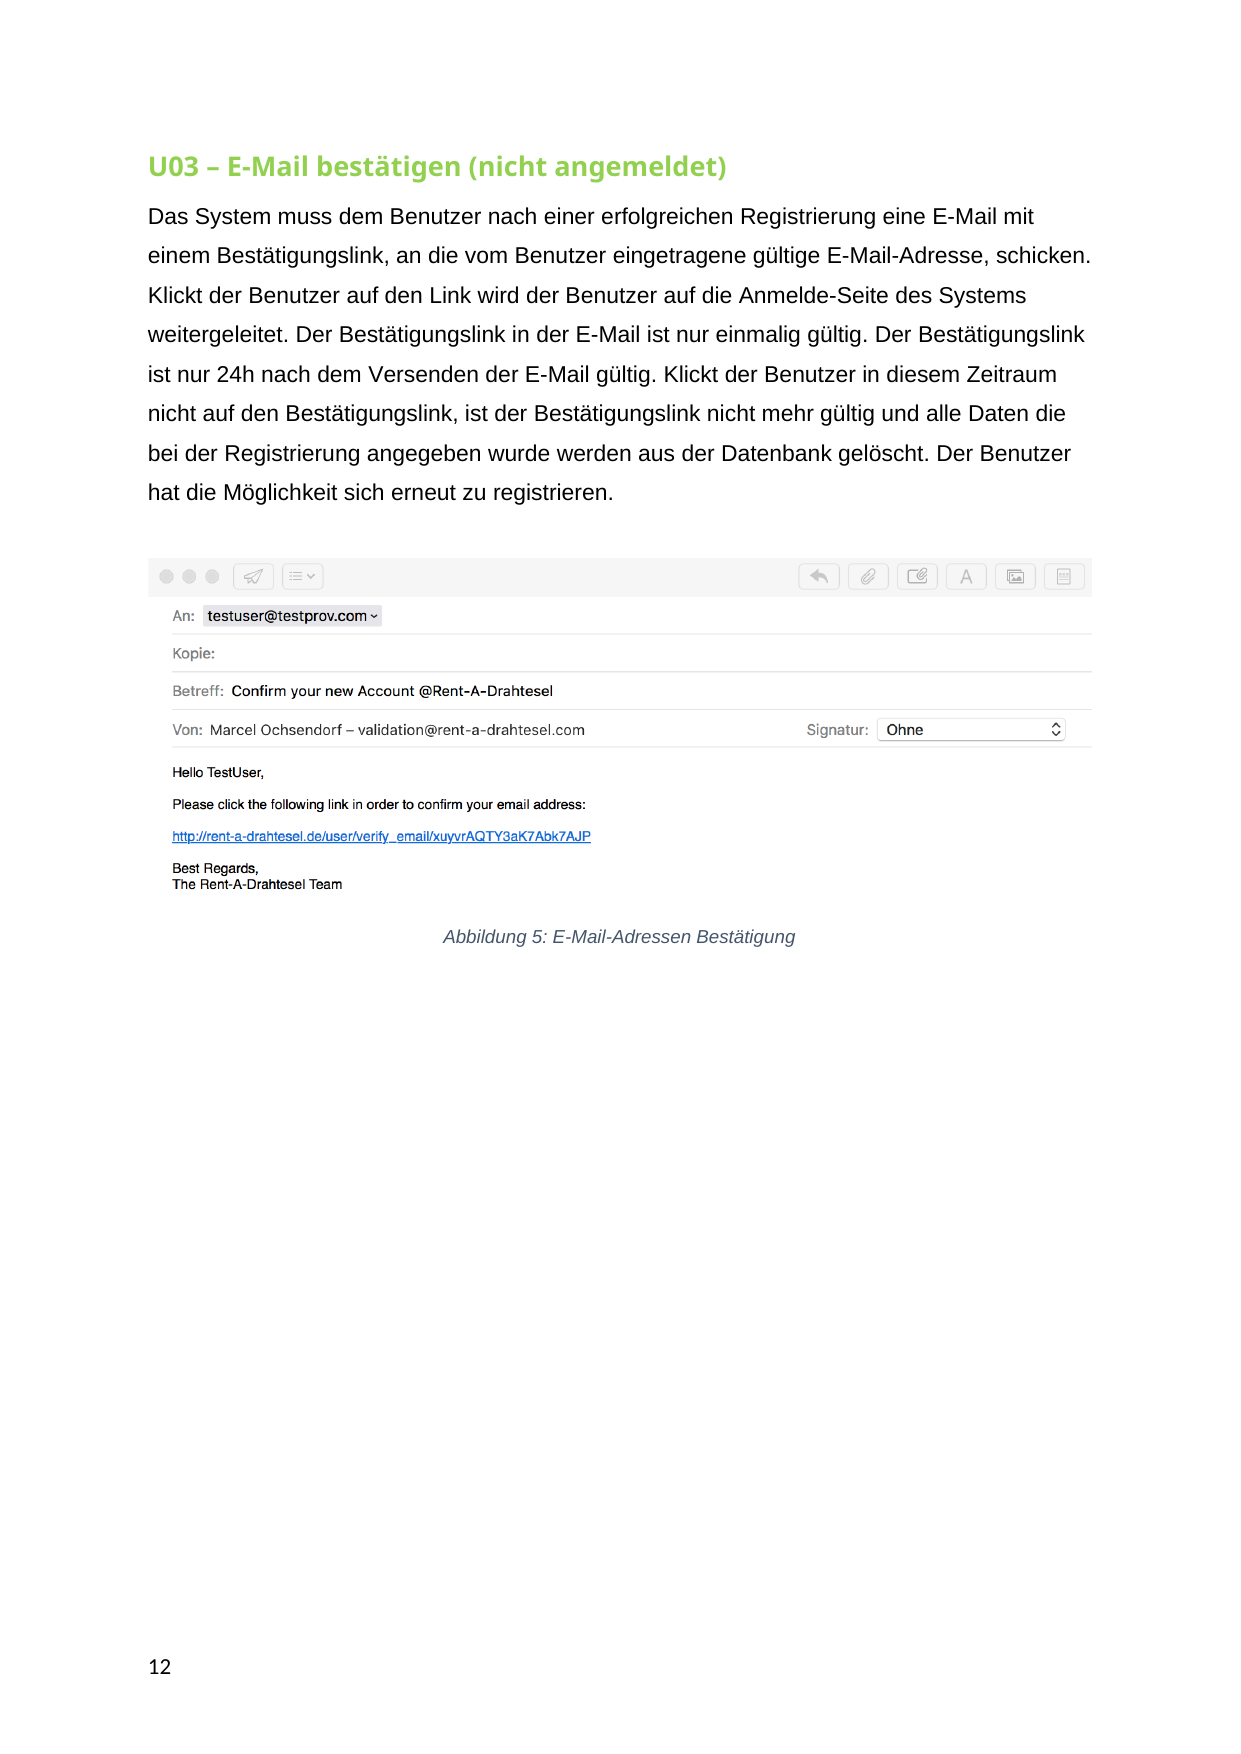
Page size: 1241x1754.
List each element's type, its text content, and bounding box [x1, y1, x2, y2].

picture [148, 558, 1092, 912]
text Das System muss dem Benutzer nach einer erfolgreichen Registrierung eine E-Mail mit einem Bestätigungslink, an die vom Benutzer eingetragene gültige E-Mail-Adresse, schicken. [148, 203, 1093, 269]
text Abbildung 5: E-Mail-Adressen Bestätigung [148, 926, 1093, 947]
subtitle U03 – E-Mail bestätigen (nicht angemeldet) [148, 148, 1093, 184]
text Klickt der Benutzer auf den Link wird der Benutzer auf die Anmelde-Seite des Systems weitergeleitet. Der Bestätigungslink in der E-Mail ist nur einmalig gültig. Der Bestätigungslink ist nur 24h nach dem Versenden der E-Mail gültig. Klickt der Benutzer in diesem Zeitraum nicht auf den Bestätigungslink, ist der Bestätigungslink nicht mehr gültig und alle Daten die bei der Registrierung angegeben wurde werden aus der Datenbank gelöscht. Der Benutzer hat die Möglichkeit sich erneut zu registrieren. [148, 282, 1093, 506]
